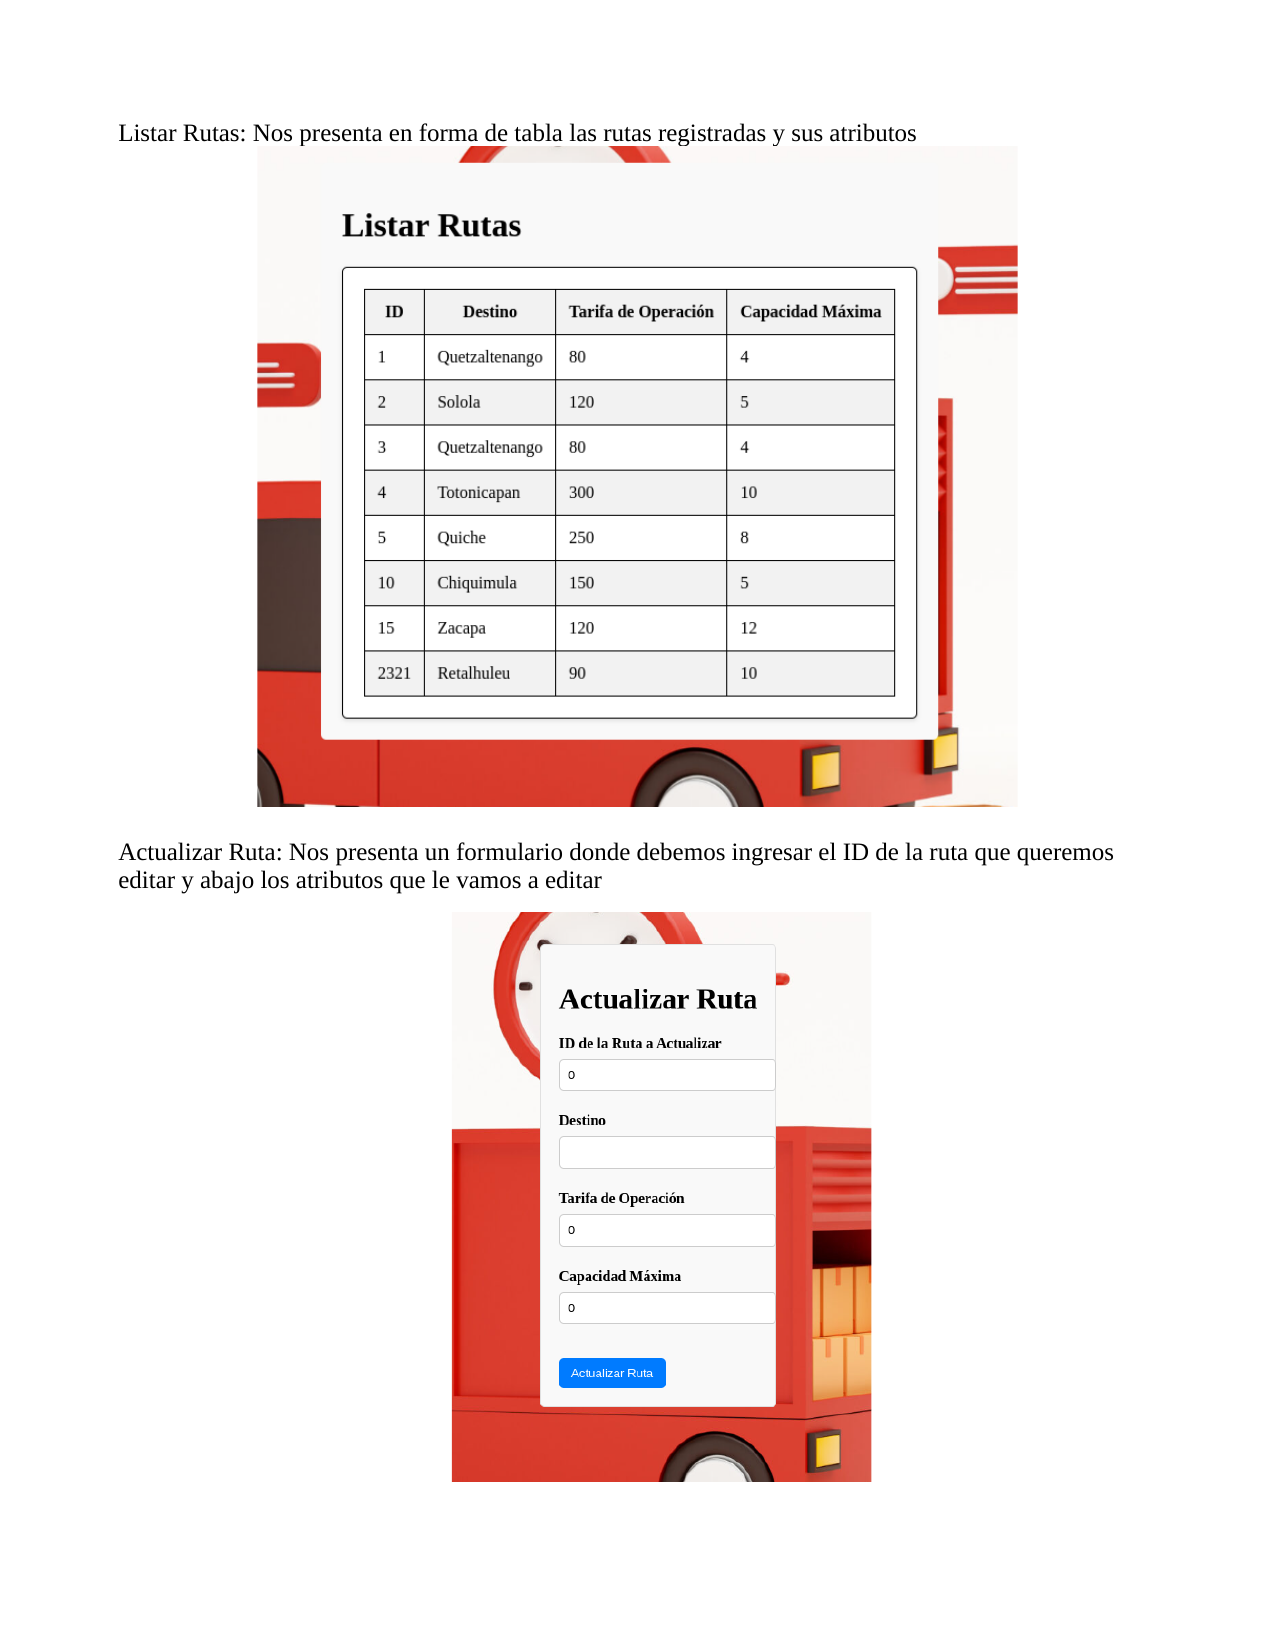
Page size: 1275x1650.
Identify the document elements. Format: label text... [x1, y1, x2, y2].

text Listar Rutas: Nos presenta en forma de tabla las rutas registradas y sus atributos [118, 118, 1157, 147]
picture [257, 146, 1018, 807]
picture [451, 912, 872, 1482]
text Actualizar Ruta: Nos presenta un formulario donde debemos ingresar el ID de la ruta que queremos editar y abajo los atributos que le vamos a editar [118, 837, 1157, 894]
